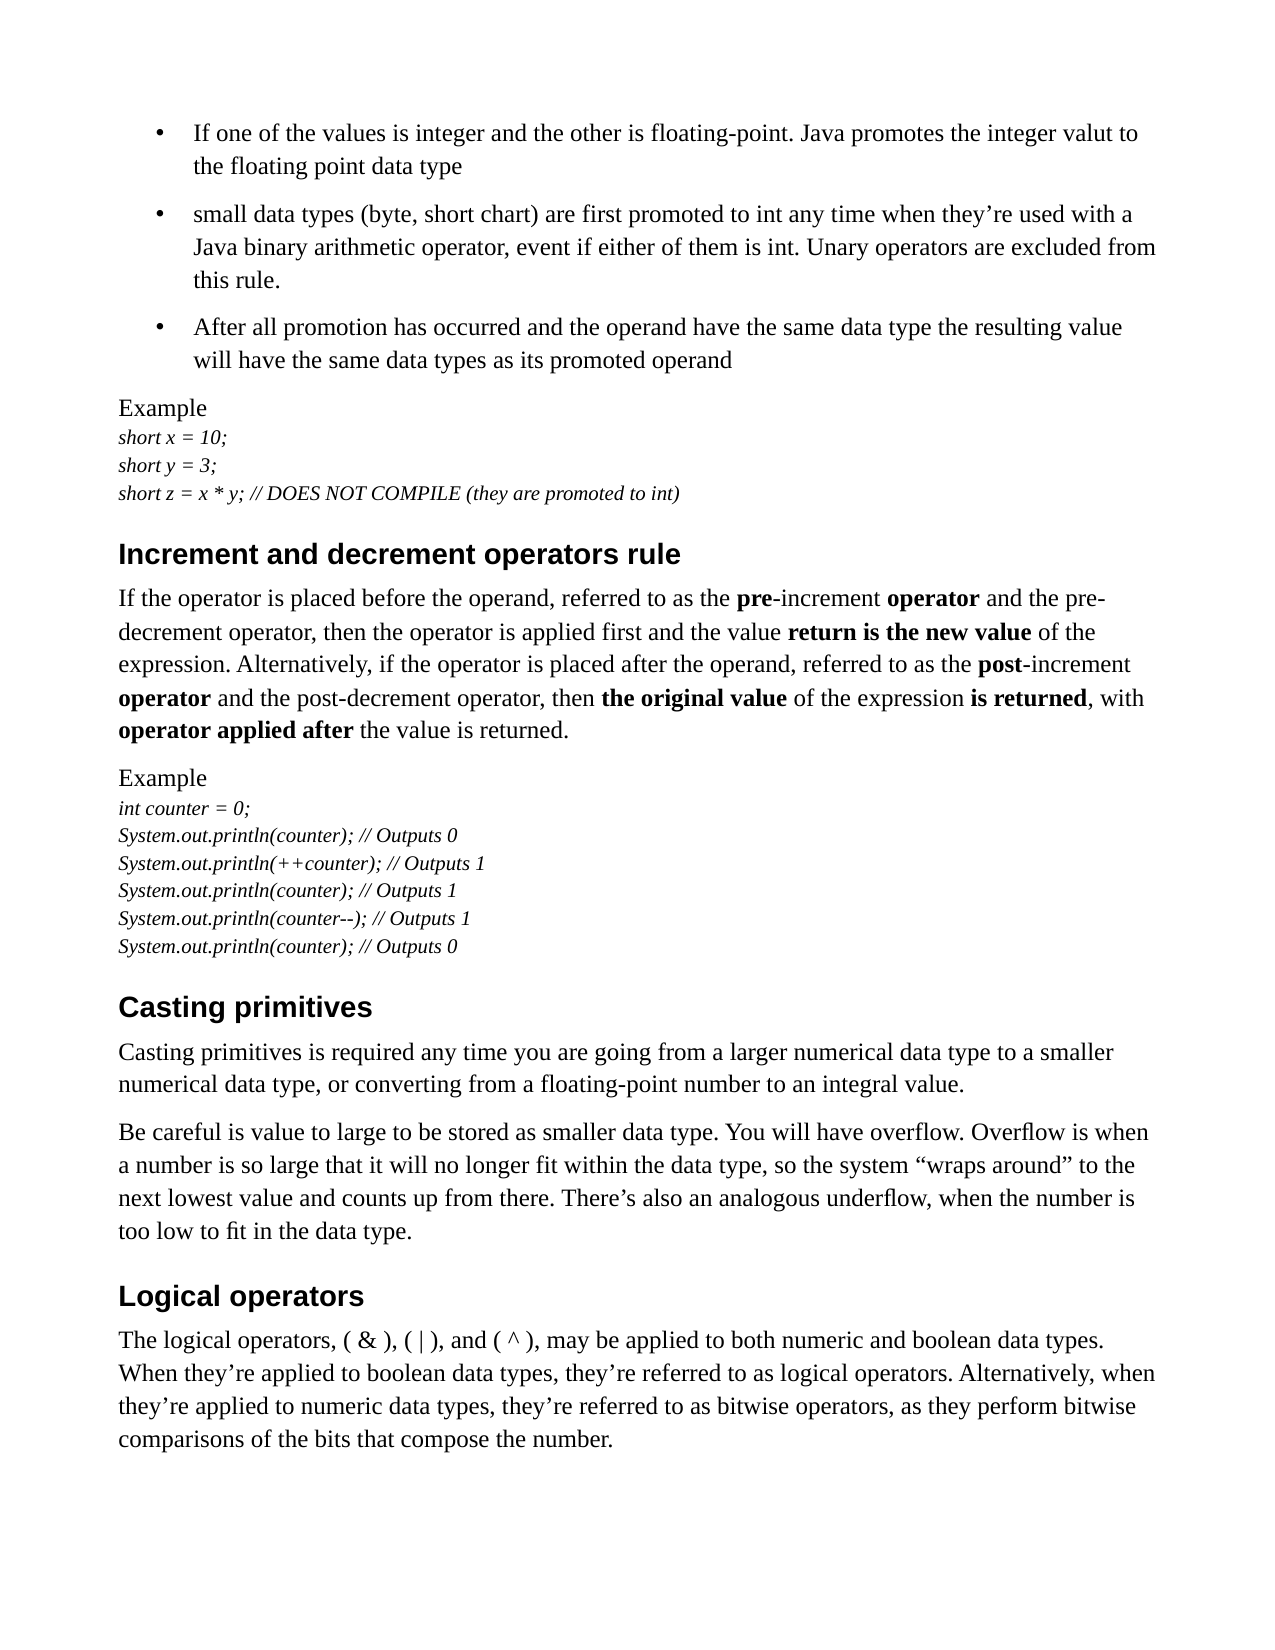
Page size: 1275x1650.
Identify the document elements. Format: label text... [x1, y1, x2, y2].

subtitle Logical operators [118, 1278, 1157, 1312]
text The logical operators, ( & ), ( | ), and ( ^ ), may be applied to both numeric and boolean data types. When they’re applied to boolean data types, they’re referred to as logical operators. Alternatively, when they’re applied to numeric data types, they’re referred to as bitwise operators, as they perform bitwise comparisons of the bits that compose the number. [118, 1325, 1157, 1518]
text Casting primitives is required any time you are going from a larger numerical data type to a smaller numerical data type, or converting from a floating-point number to an integral value. [118, 1037, 1157, 1098]
list If one of the values is integer and the other is floating-point. Java promotes the integer valut to the floating point data type [156, 118, 1157, 180]
text If the operator is placed before the operand, referred to as the pre-increment operator and the pre-decrement operator, then the operator is applied first and the value return is the new value of the expression. Alternatively, if the operator is placed after the operand, referred to as the post-increment operator and the post-decrement operator, then the original value of the expression is returned, with operator applied after the value is returned. [118, 583, 1157, 744]
list small data types (byte, short chart) are first promoted to int any time when they’re used with a Java binary arithmetic operator, event if either of them is int. Unary operators are excluded from this rule. [156, 199, 1157, 293]
subtitle Casting primitives [118, 990, 1157, 1024]
subtitle Increment and decrement operators rule [118, 537, 1157, 571]
text Example int counter = 0; System.out.println(counter); // Outputs 0 System.out.println(++counter); // Outputs 1 System.out.println(counter); // Outputs 1 System.out.println(counter--); // Outputs 1 System.out.println(counter); // Outputs 0 [118, 763, 1157, 958]
text Be careful is value to large to be stored as smaller data type. You will have overflow. Overﬂow is when a number is so large that it will no longer fit within the data type, so the system “wraps around” to the next lowest value and counts up from there. There’s also an analogous underﬂow, when the number is too low to ﬁt in the data type. [118, 1117, 1157, 1245]
text Example short x = 10; short y = 3; short z = x * y; // DOES NOT COMPILE (they are promoted to int) [118, 393, 1157, 504]
list After all promotion has occurred and the operand have the same data type the resulting value will have the same data types as its promoted operand [156, 312, 1157, 374]
